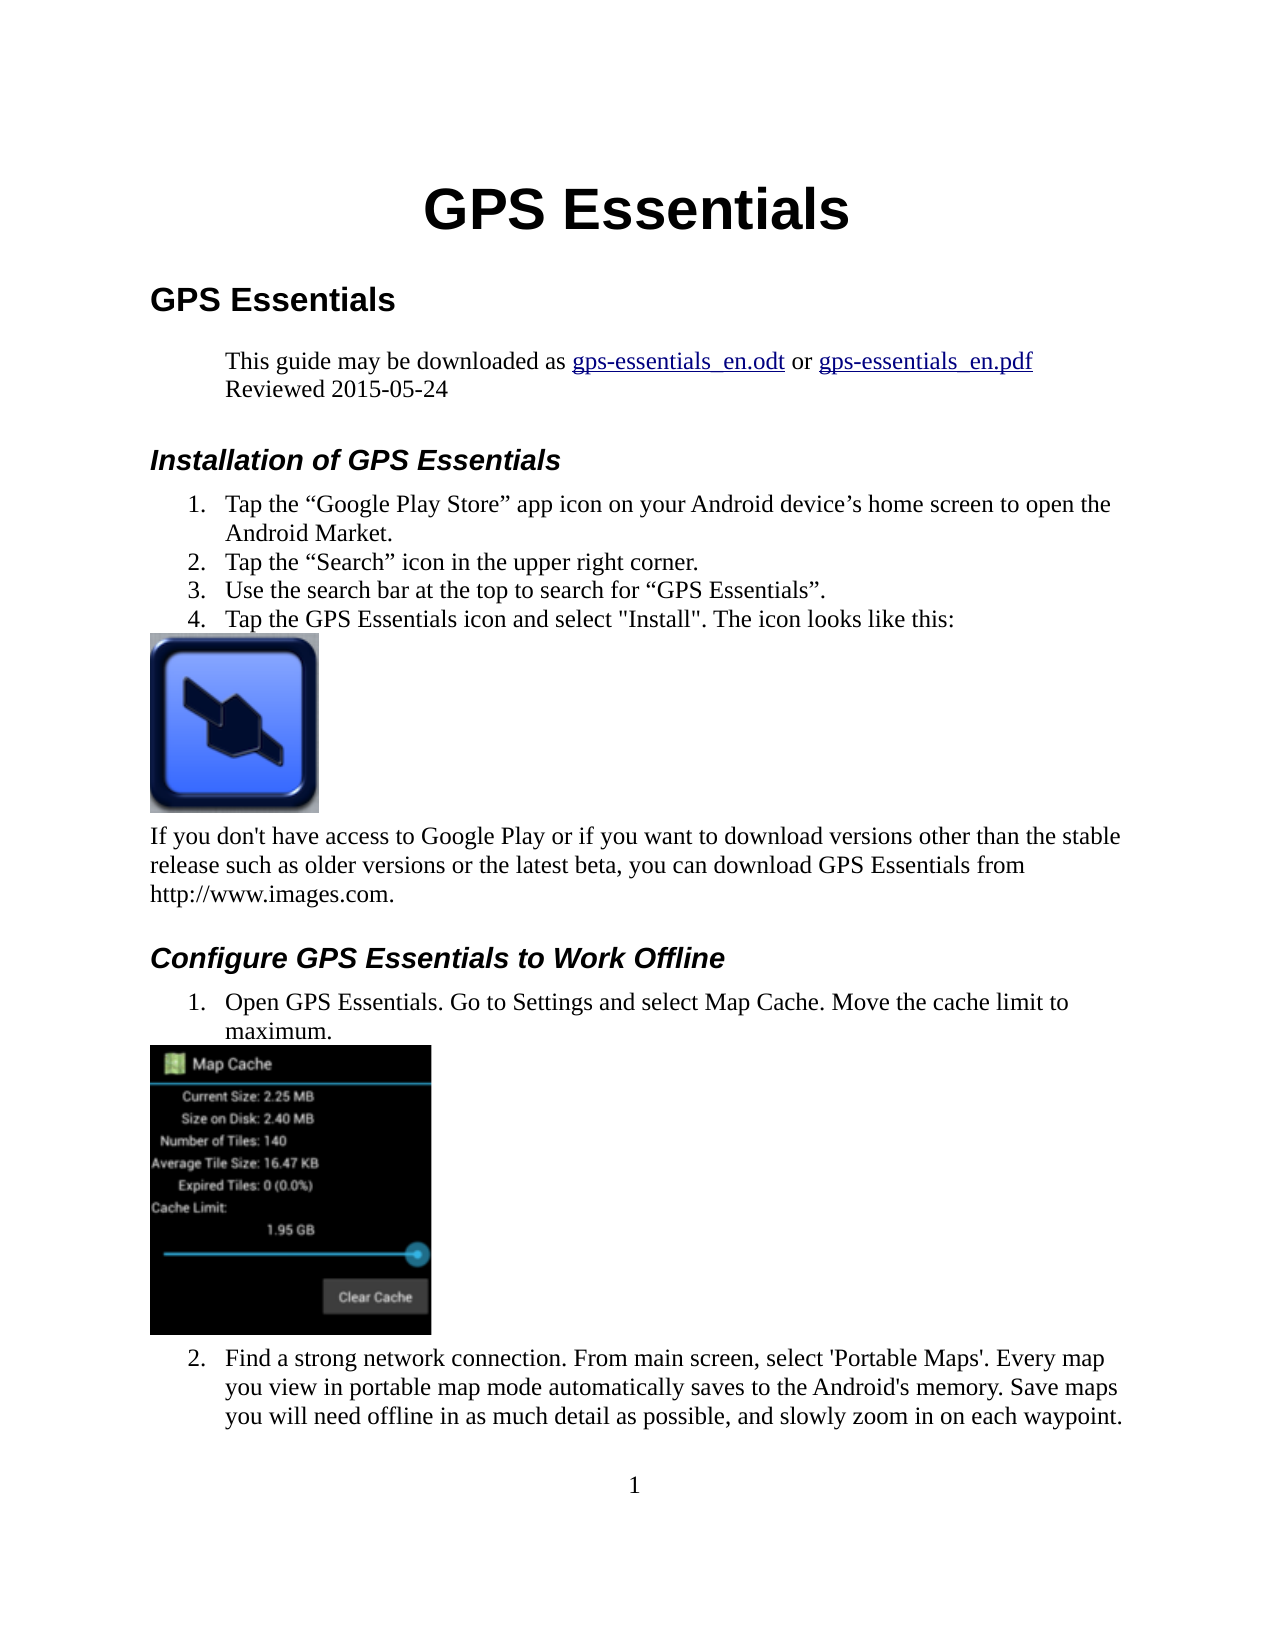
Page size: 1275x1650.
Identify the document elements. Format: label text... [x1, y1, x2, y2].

picture [150, 633, 319, 813]
list Tap the GPS Essentials icon and select "Install". The icon looks like this: [187, 604, 1125, 633]
subtitle GPS Essentials [150, 279, 1125, 318]
picture [150, 1045, 432, 1335]
subtitle Installation of GPS Essentials [150, 443, 1125, 477]
list Tap the “Search” icon in the upper right corner. [187, 547, 1125, 576]
title GPS Essentials [150, 175, 1125, 242]
subtitle Configure GPS Essentials to Work Offline [150, 941, 1125, 975]
list Find a strong network connection. From main screen, select 'Portable Maps'. Every map you view in portable map mode automatically saves to the Android's memory. Save maps you will need offline in as much detail as possible, and slowly zoom in on each waypoint. [187, 1343, 1125, 1430]
list Use the search bar at the top to search for “GPS Essentials”. [187, 576, 1125, 604]
list Tap the “Google Play Store” app icon on your Android device’s home screen to open the Android Market. [187, 489, 1125, 547]
text This guide may be downloaded as gps-essentials_en.odt or gps-essentials_en.pdf Reviewed 2015-05-24 [225, 346, 1125, 403]
text If you don't have access to Google Play or if you want to download versions other than the stable release such as older versions or the latest beta, you can download GPS Essentials from http://www.images.com. [150, 821, 1125, 907]
list Open GPS Essentials. Go to Settings and select Map Cache. Move the cache limit to maximum. [187, 987, 1125, 1045]
